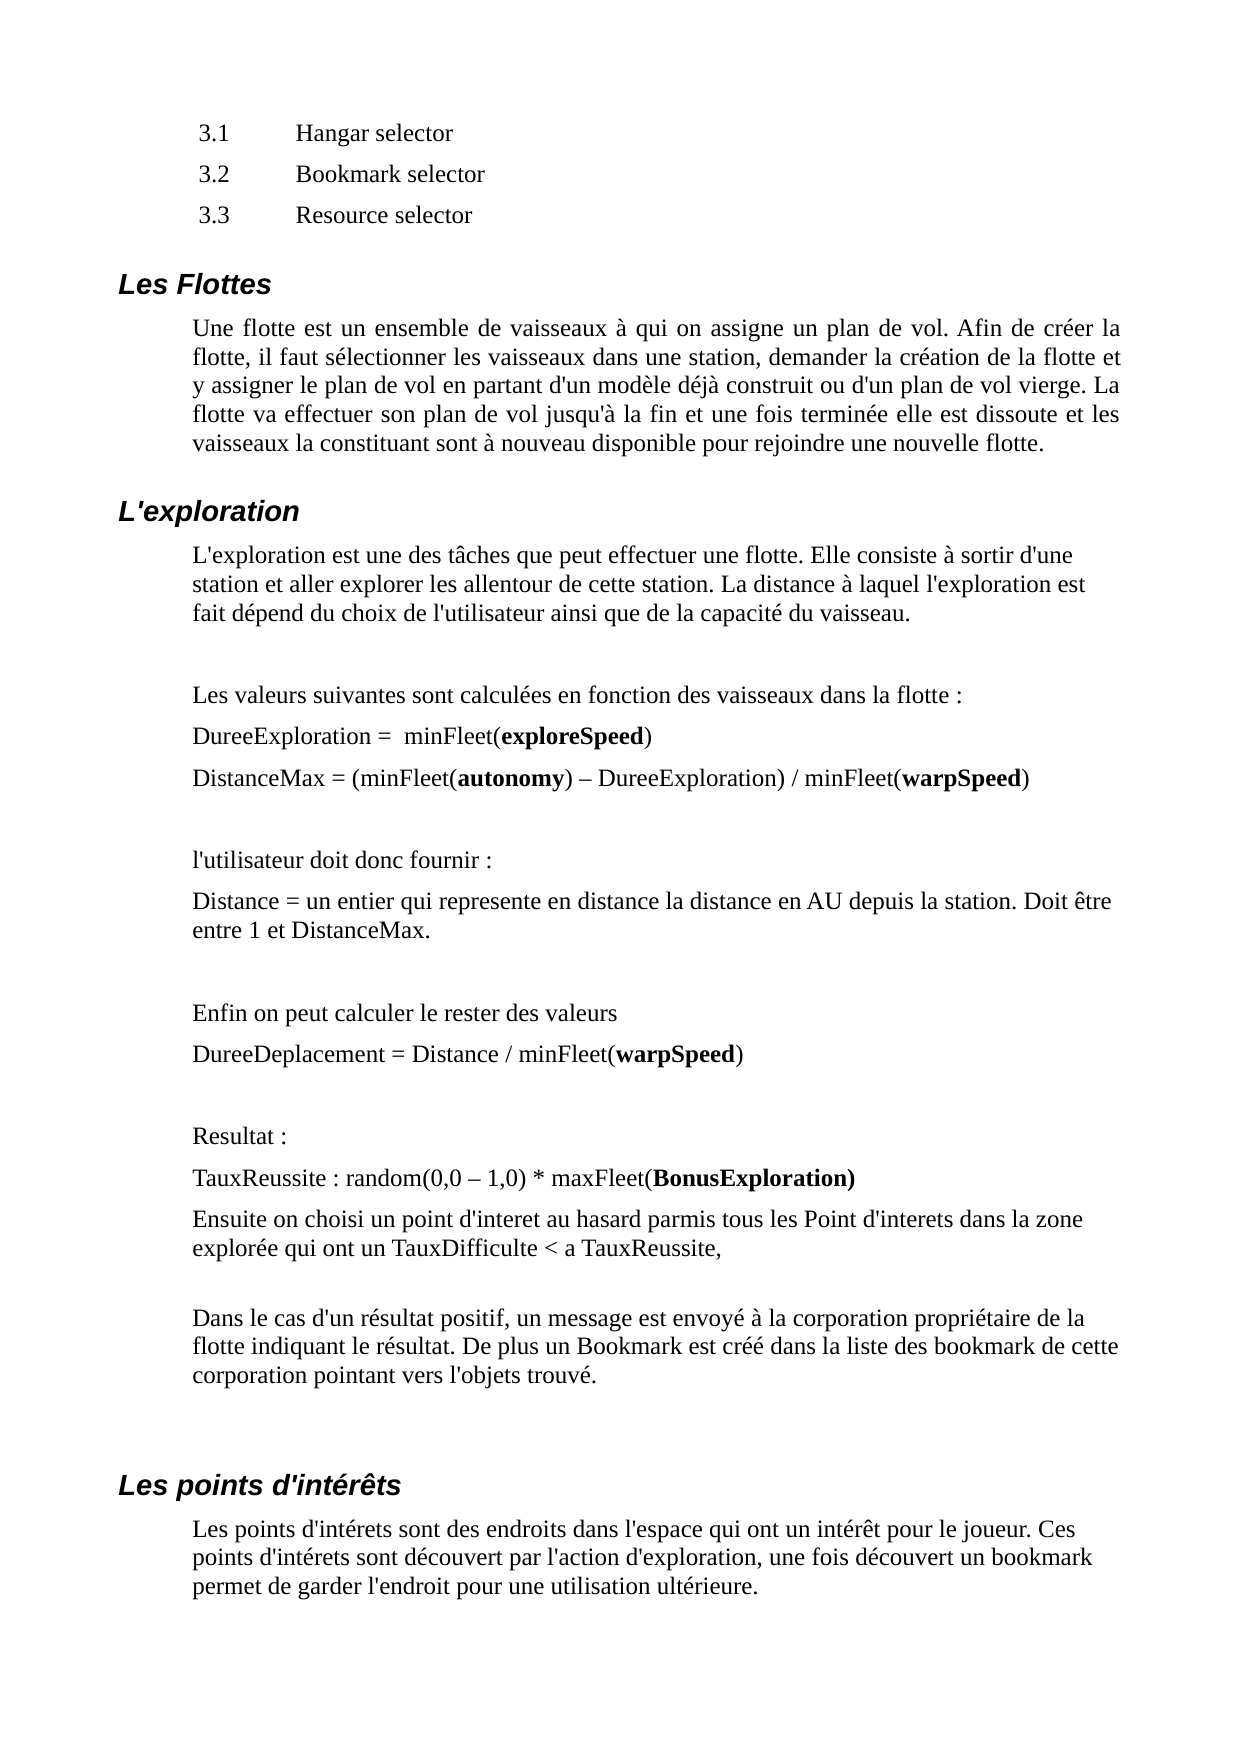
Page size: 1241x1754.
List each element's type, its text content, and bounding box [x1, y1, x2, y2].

text Une flotte est un ensemble de vaisseaux à qui on assigne un plan de vol. Afin de créer la flotte, il faut sélectionner les vaisseaux dans une station, demander la création de la flotte et y assigner le plan de vol en partant d'un modèle déjà construit ou d'un plan de vol vierge. La flotte va effectuer son plan de vol jusqu'à la fin et une fois terminée elle est dissoute et les vaisseaux la constituant sont à nouveau disponible pour rejoindre une nouvelle flotte. [192, 313, 1122, 457]
subtitle Les Flottes [118, 267, 1122, 300]
text TauxReussite : random(0,0 – 1,0) * maxFleet(BonusExploration) [192, 1163, 1122, 1191]
text Dans le cas d'un résultat positif, un message est envoyé à la corporation propriétaire de la flotte indiquant le résultat. De plus un Bookmark est créé dans la liste des bookmark de cette corporation pointant vers l'objets trouvé. [192, 1274, 1122, 1389]
text DistanceMax = (minFleet(autonomy) – DureeExploration) / minFleet(warpSpeed) [192, 763, 1122, 791]
list Hangar selector [192, 118, 1122, 147]
subtitle L'exploration [118, 494, 1122, 528]
text Resultat : [192, 1121, 1122, 1150]
subtitle Les points d'intérêts [118, 1468, 1122, 1501]
text Les valeurs suivantes sont calculées en fonction des vaisseaux dans la flotte : [192, 680, 1122, 709]
text l'utilisateur doit donc fournir : [192, 845, 1122, 874]
list Bookmark selector [192, 159, 1122, 188]
text DureeDeplacement = Distance / minFleet(warpSpeed) [192, 1039, 1122, 1068]
text DureeExploration = minFleet(exploreSpeed) [192, 721, 1122, 750]
text L'exploration est une des tâches que peut effectuer une flotte. Elle consiste à sortir d'une station et aller explorer les allentour de cette station. La distance à laquel l'exploration est fait dépend du choix de l'utilisateur ainsi que de la capacité du vaisseau. [192, 540, 1122, 626]
list Resource selector [192, 201, 1122, 229]
text Enfin on peut calculer le rester des valeurs [192, 998, 1122, 1026]
text Distance = un entier qui represente en distance la distance en AU depuis la station. Doit être entre 1 et DistanceMax. [192, 886, 1122, 944]
text Les points d'intérets sont des endroits dans l'espace qui ont un intérêt pour le joueur. Ces points d'intérets sont découvert par l'action d'exploration, une fois découvert un bookmark permet de garder l'endroit pour une utilisation ultérieure. [192, 1514, 1122, 1600]
text Ensuite on choisi un point d'interet au hasard parmis tous les Point d'interets dans la zone explorée qui ont un TauxDifficulte < a TauxReussite, [192, 1204, 1122, 1261]
